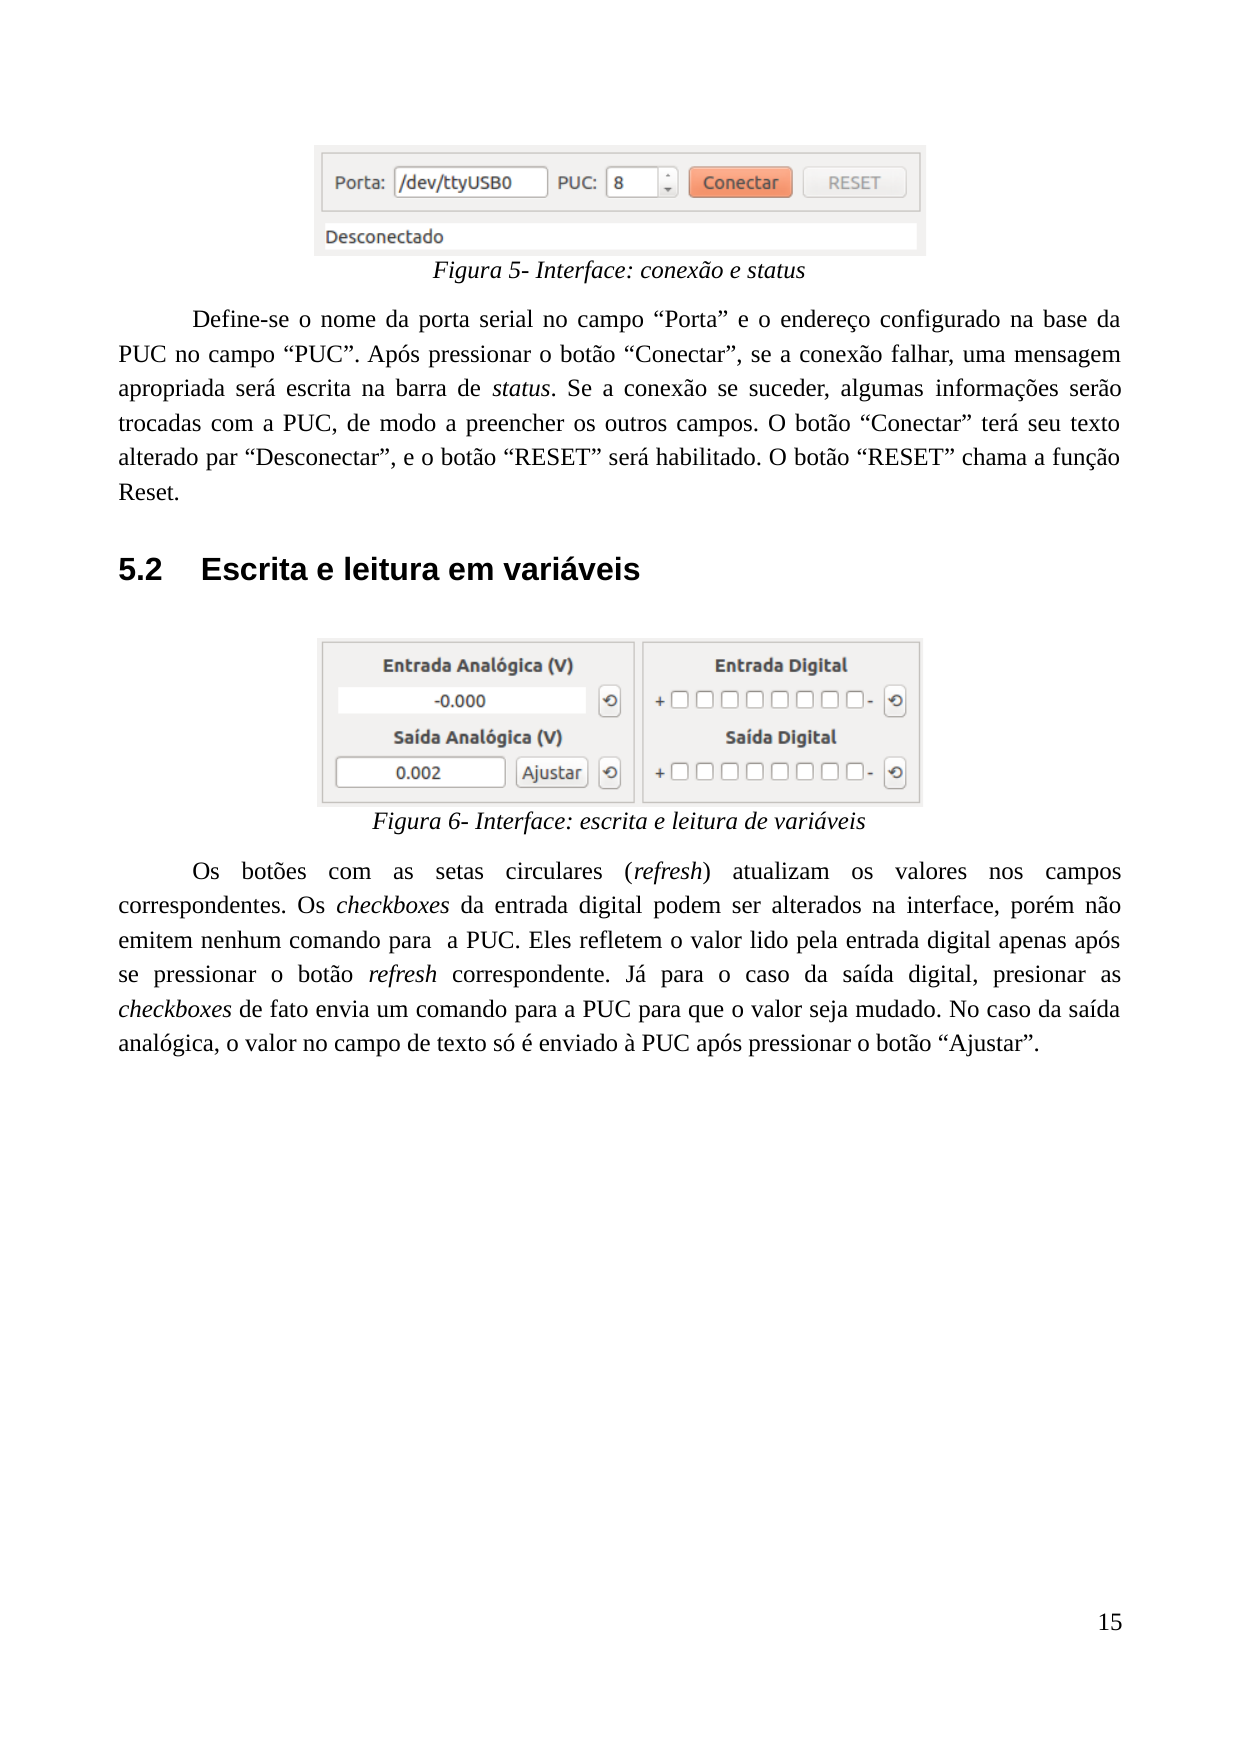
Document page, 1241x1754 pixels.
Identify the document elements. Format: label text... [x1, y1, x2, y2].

subtitle Escrita e leitura em variáveis [118, 550, 1122, 587]
text Figura 6- Interface: escrita e leitura de variáveis [317, 807, 923, 835]
picture [317, 638, 924, 807]
text Os botões com as setas circulares (refresh) atualizam os valores nos campos correspondentes. Os checkboxes da entrada digital podem ser alterados na interface, porém não emitem nenhum comando para a PUC. Eles refletem o valor lido pela entrada digital apenas após se pressionar o botão refresh correspondente. Já para o caso da saída digital, presionar as checkboxes de fato envia um comando para a PUC para que o valor seja mudado. No caso da saída analógica, o valor no campo de texto só é enviado à PUC após pressionar o botão “Ajustar”. [118, 611, 1122, 1057]
text Figura 5- Interface: conexão e status [314, 256, 926, 284]
picture [314, 145, 927, 256]
text Define-se o nome da porta serial no campo “Porta” e o endereço configurado na base da PUC no campo “PUC”. Após pressionar o botão “Conectar”, se a conexão falhar, uma mensagem apropriada será escrita na barra de status. Se a conexão se suceder, algumas informações serão trocadas com a PUC, de modo a preencher os outros campos. O botão “Conectar” terá seu texto alterado par “Desconectar”, e o botão “RESET” será habilitado. O botão “RESET” chama a função Reset. [118, 118, 1122, 506]
